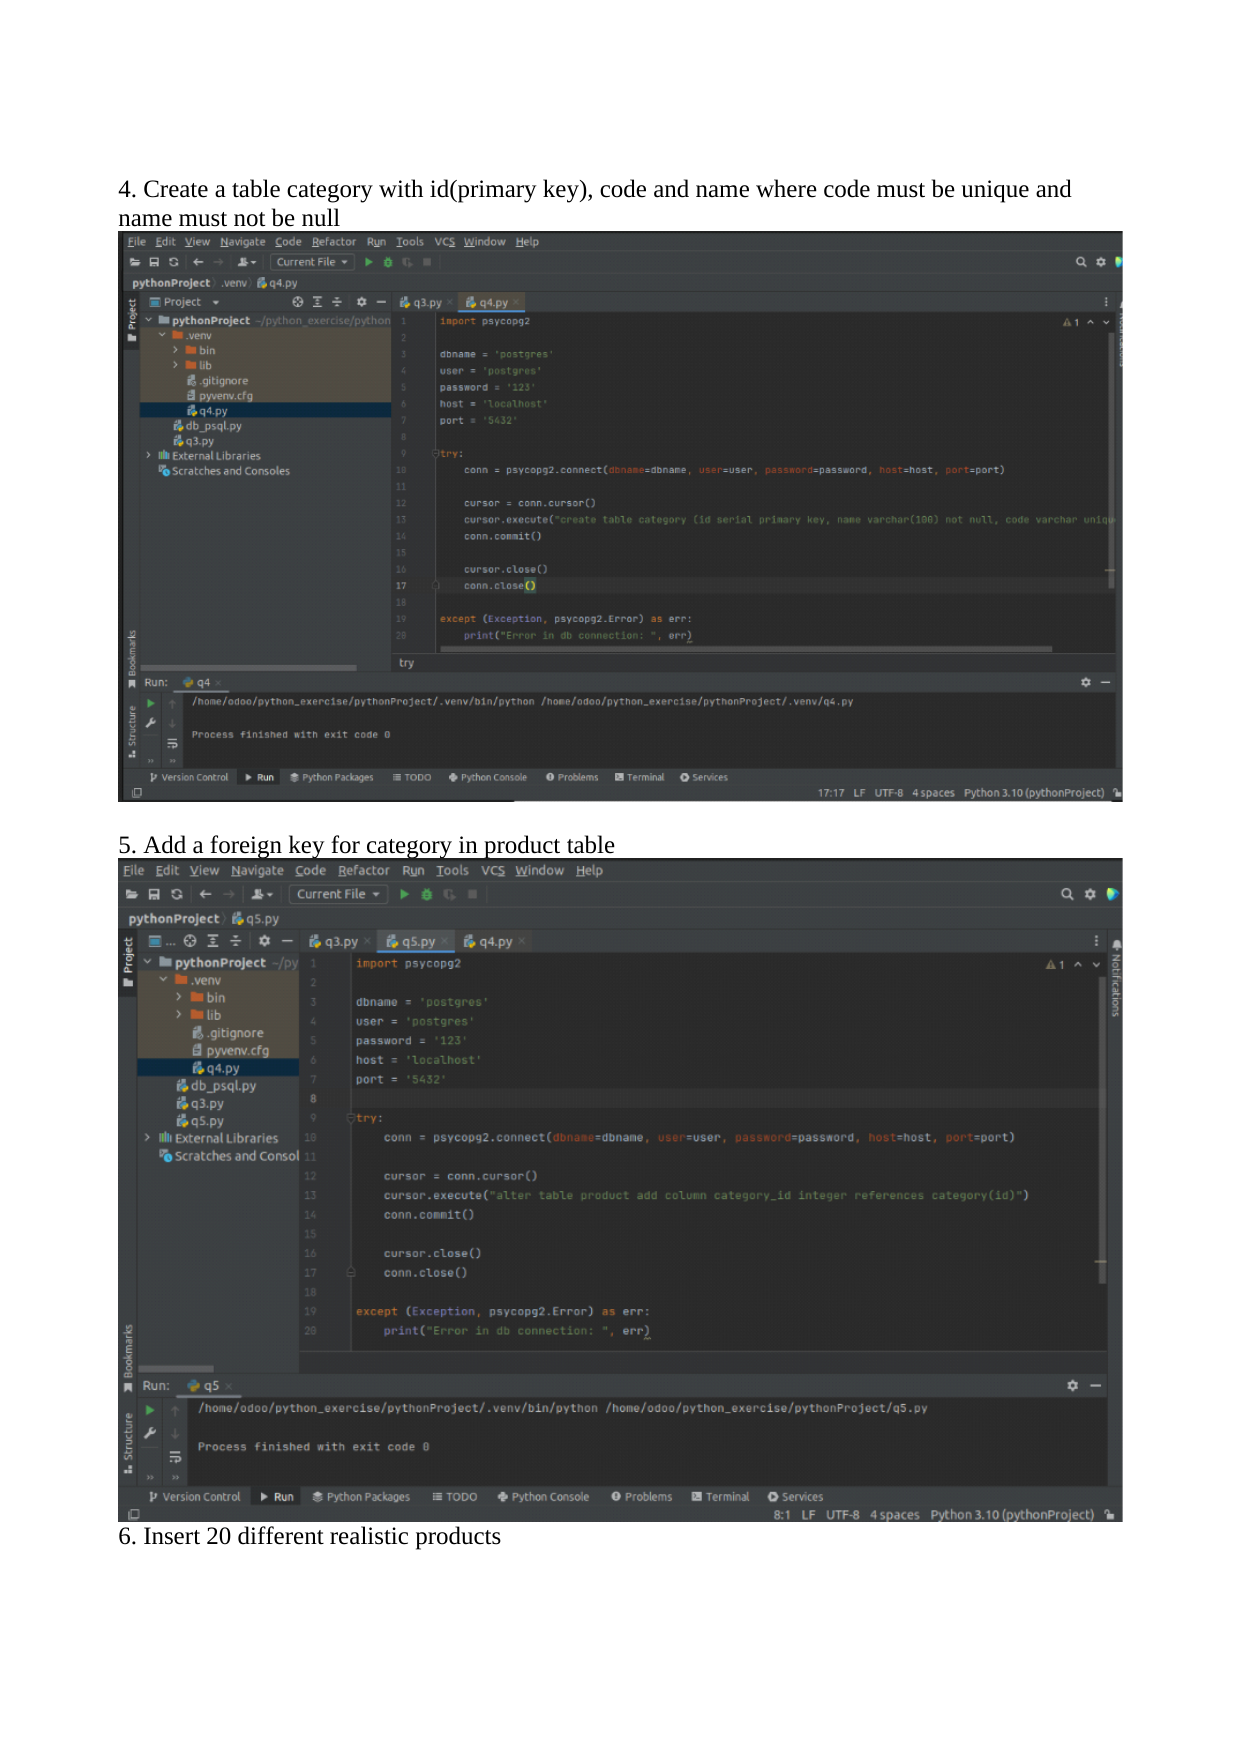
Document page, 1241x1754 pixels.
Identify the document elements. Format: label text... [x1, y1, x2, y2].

text 5. Add a foreign key for category in product table [118, 830, 1122, 858]
text 6. Insert 20 different realistic products [118, 1522, 1122, 1550]
text 4. Create a table category with id(primary key), code and name where code must be unique and name must not be null [118, 174, 1122, 231]
